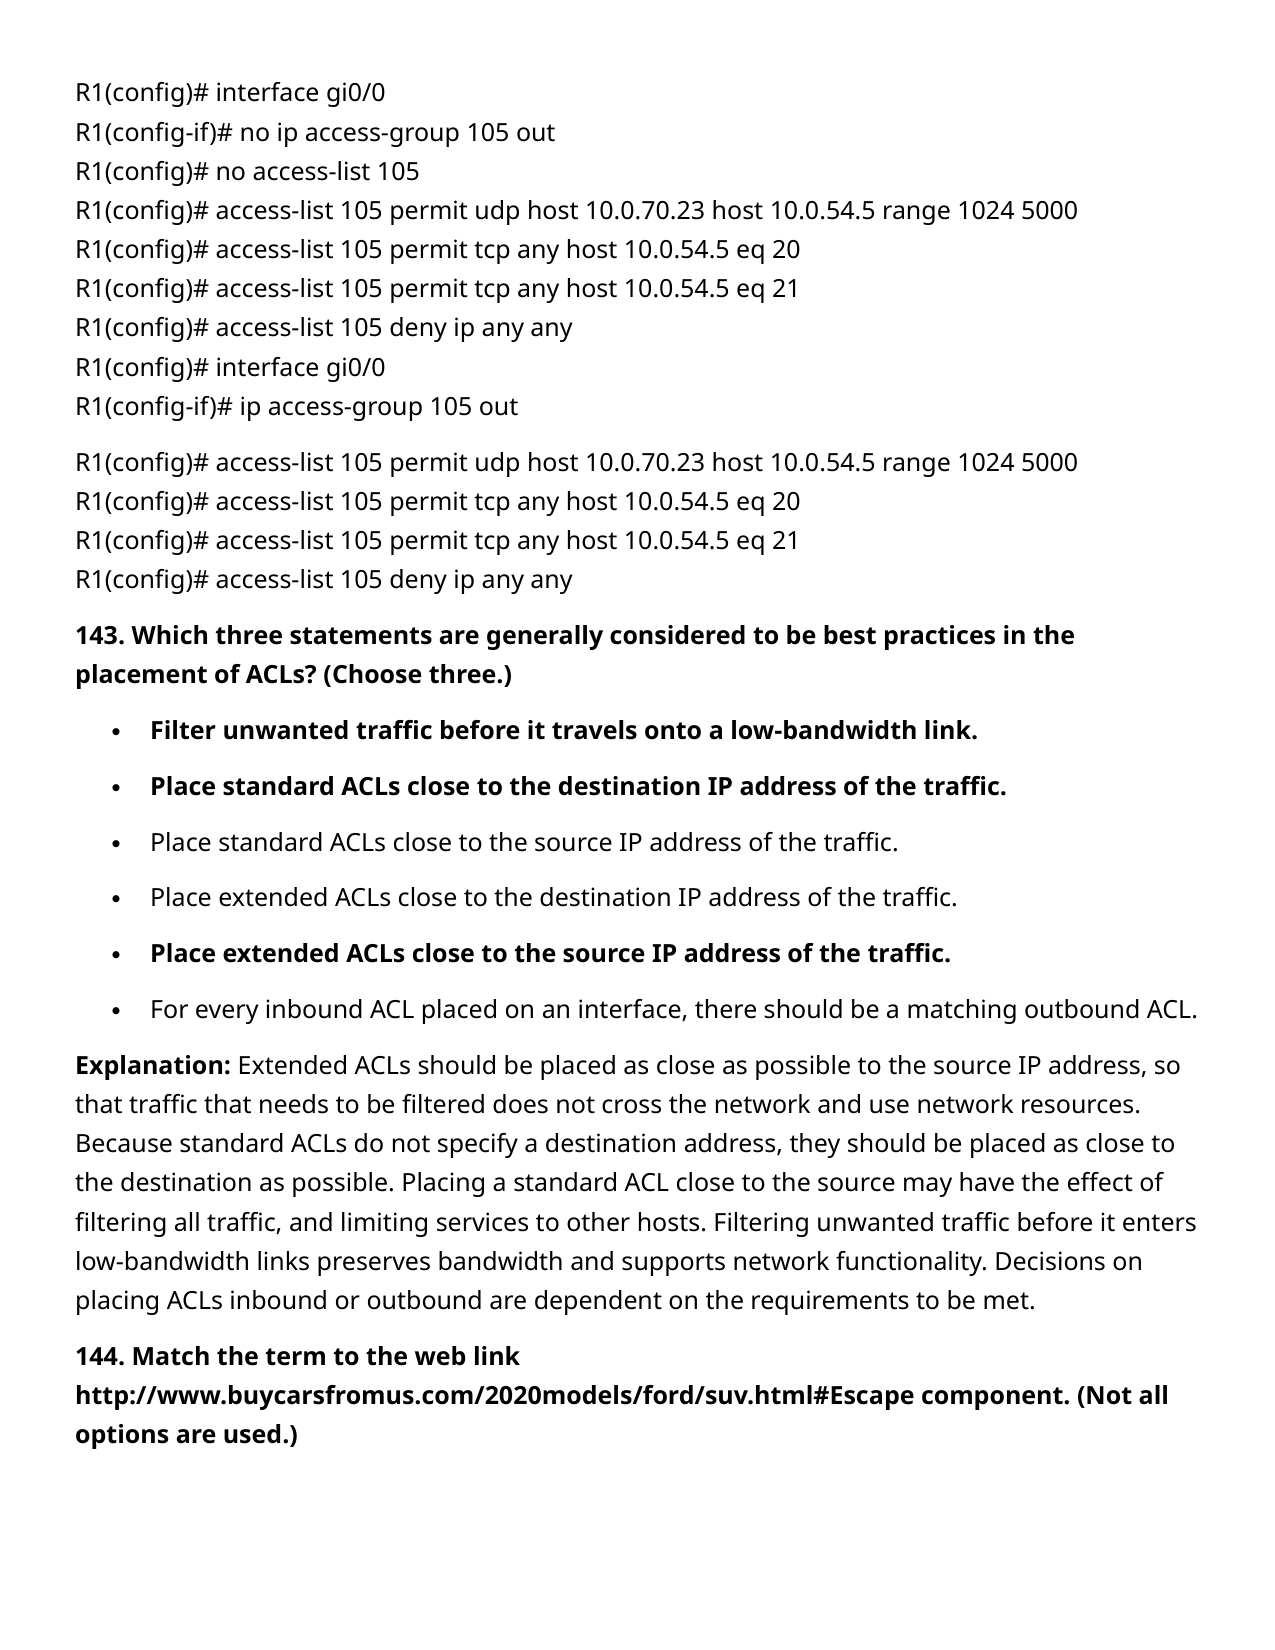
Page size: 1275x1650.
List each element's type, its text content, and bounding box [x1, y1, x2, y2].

text R1(config)# access-list 105 permit udp host 10.0.70.23 host 10.0.54.5 range 1024 5000 R1(config)# access-list 105 permit tcp any host 10.0.54.5 eq 20 R1(config)# access-list 105 permit tcp any host 10.0.54.5 eq 21 R1(config)# access-list 105 deny ip any any [75, 444, 1200, 596]
text 143. Which three statements are generally considered to be best practices in the placement of ACLs? (Choose three.) [75, 617, 1200, 691]
list Place standard ACLs close to the source IP address of the traffic. [112, 824, 1200, 858]
list Place standard ACLs close to the destination IP address of the traffic. [112, 768, 1200, 802]
list Place extended ACLs close to the destination IP address of the traffic. [112, 880, 1200, 914]
text Explanation: Extended ACLs should be placed as close as possible to the source IP address, so that traffic that needs to be filtered does not cross the network and use network resources. Because standard ACLs do not specify a destination address, they should be placed as close to the destination as possible. Placing a standard ACL close to the source may have the effect of filtering all traffic, and limiting services to other hosts. Filtering unwanted traffic before it enters low-bandwidth links preserves bandwidth and supports network functionality. Decisions on placing ACLs inbound or outbound are dependent on the requirements to be met. [75, 1047, 1200, 1317]
list Filter unwanted traffic before it travels onto a low-bandwidth link. [112, 712, 1200, 747]
text 144. Match the term to the web link http://www.buycarsfromus.com/2020models/ford/suv.html#Escape component. (Not all options are used.) [75, 1338, 1200, 1451]
list Place extended ACLs close to the source IP address of the traffic. [112, 936, 1200, 970]
text R1(config)# interface gi0/0 R1(config-if)# no ip access-group 105 out R1(config)# no access-list 105 R1(config)# access-list 105 permit udp host 10.0.70.23 host 10.0.54.5 range 1024 5000 R1(config)# access-list 105 permit tcp any host 10.0.54.5 eq 20 R1(config)# access-list 105 permit tcp any host 10.0.54.5 eq 21 R1(config)# access-list 105 deny ip any any R1(config)# interface gi0/0 R1(config-if)# ip access-group 105 out [75, 75, 1200, 422]
list For every inbound ACL placed on an interface, there should be a matching outbound ACL. [112, 992, 1200, 1026]
